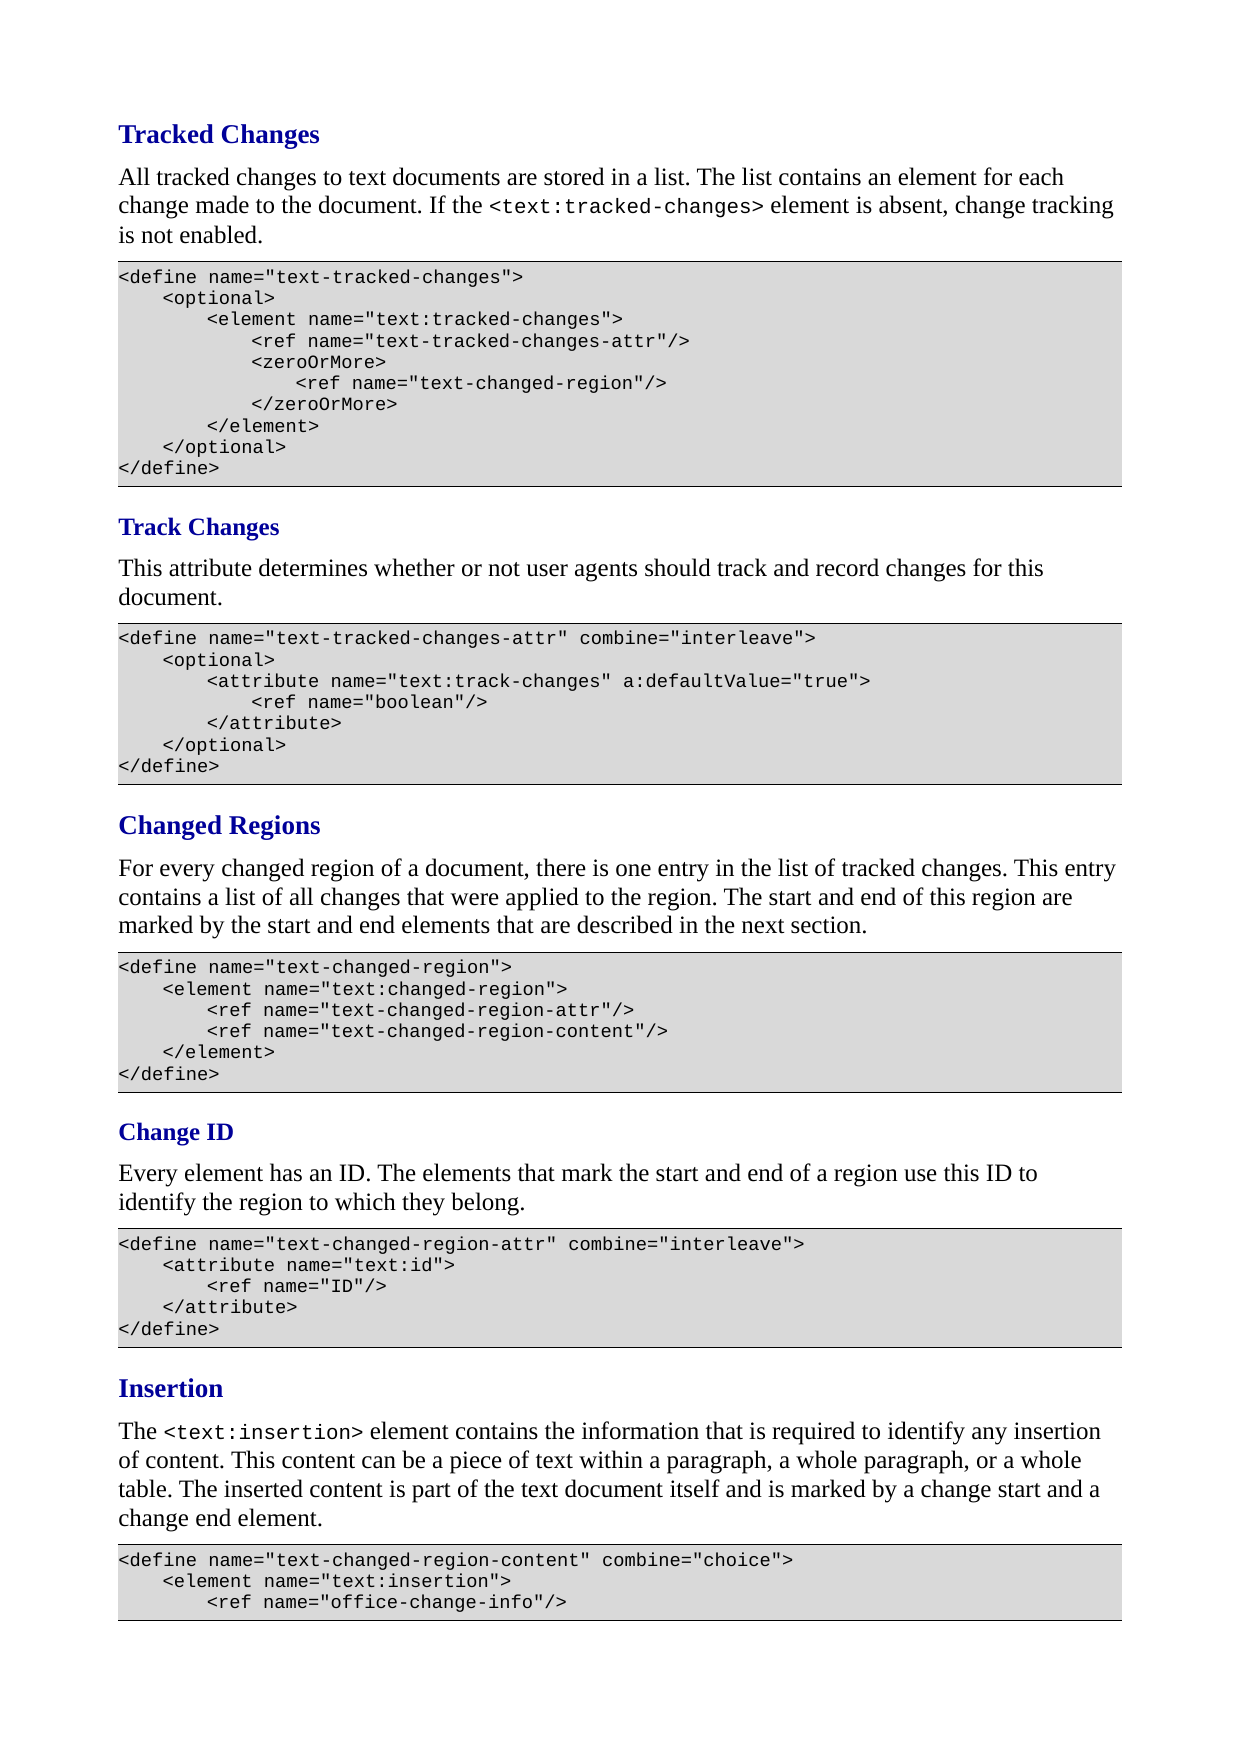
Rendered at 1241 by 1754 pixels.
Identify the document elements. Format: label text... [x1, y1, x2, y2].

subtitle Change ID [118, 1117, 1122, 1146]
text </define> [118, 750, 1122, 784]
text </optional> [118, 735, 1122, 750]
text <attribute name="text:track-changes" a:defaultValue="true"> [118, 672, 1122, 693]
text <define name="text-tracked-changes"> [118, 262, 1122, 289]
text <define name="text-tracked-changes-attr" combine="interleave"> [118, 624, 1122, 650]
text <optional> [118, 289, 1122, 310]
text <define name="text-changed-region"> [118, 953, 1122, 979]
text </zeroOrMore> [118, 395, 1122, 416]
text <define name="text-changed-region-content" combine="choice"> [118, 1545, 1122, 1572]
subtitle Insertion [118, 1372, 1122, 1403]
text </define> [118, 1313, 1122, 1347]
text <ref name="text-changed-region"/> [118, 374, 1122, 395]
text The <text:insertion> element contains the information that is required to identify any insertion of content. This content can be a piece of text within a paragraph, a whole paragraph, or a whole table. The inserted content is part of the text document itself and is marked by a change start and a change end element. [118, 1416, 1122, 1532]
text </optional> [118, 438, 1122, 453]
text </element> [118, 416, 1122, 438]
text For every changed region of a document, there is one entry in the list of tracked changes. This entry contains a list of all changes that were applied to the region. The start and end of this region are marked by the start and end elements that are described in the next section. [118, 853, 1122, 939]
subtitle Tracked Changes [118, 118, 1122, 149]
subtitle Track Changes [118, 512, 1122, 540]
text All tracked changes to text documents are stored in a list. The list contains an element for each change made to the document. If the <text:tracked-changes> element is absent, change tracking is not enabled. [118, 162, 1122, 249]
text <ref name="text-changed-region-attr"/> [118, 1001, 1122, 1022]
text <element name="text:changed-region"> [118, 979, 1122, 1001]
text </attribute> [118, 1298, 1122, 1313]
text <ref name="ID"/> [118, 1277, 1122, 1298]
text <optional> [118, 650, 1122, 672]
text Every element has an ID. The elements that mark the start and end of a region use this ID to identify the region to which they belong. [118, 1158, 1122, 1216]
text This attribute determines whether or not user agents should track and record changes for this document. [118, 553, 1122, 610]
text <element name="text:tracked-changes"> [118, 310, 1122, 331]
text </define> [118, 1058, 1122, 1092]
text <attribute name="text:id"> [118, 1256, 1122, 1277]
subtitle Changed Regions [118, 809, 1122, 840]
text <ref name="text-tracked-changes-attr"/> [118, 331, 1122, 353]
text <element name="text:insertion"> [118, 1572, 1122, 1587]
text </define> [118, 453, 1122, 486]
text </element> [118, 1043, 1122, 1058]
text <define name="text-changed-region-attr" combine="interleave"> [118, 1229, 1122, 1256]
text <ref name="office-change-info"/> [118, 1587, 1122, 1620]
text <ref name="text-changed-region-content"/> [118, 1022, 1122, 1043]
text <zeroOrMore> [118, 353, 1122, 374]
text <ref name="boolean"/> [118, 693, 1122, 714]
text </attribute> [118, 714, 1122, 735]
